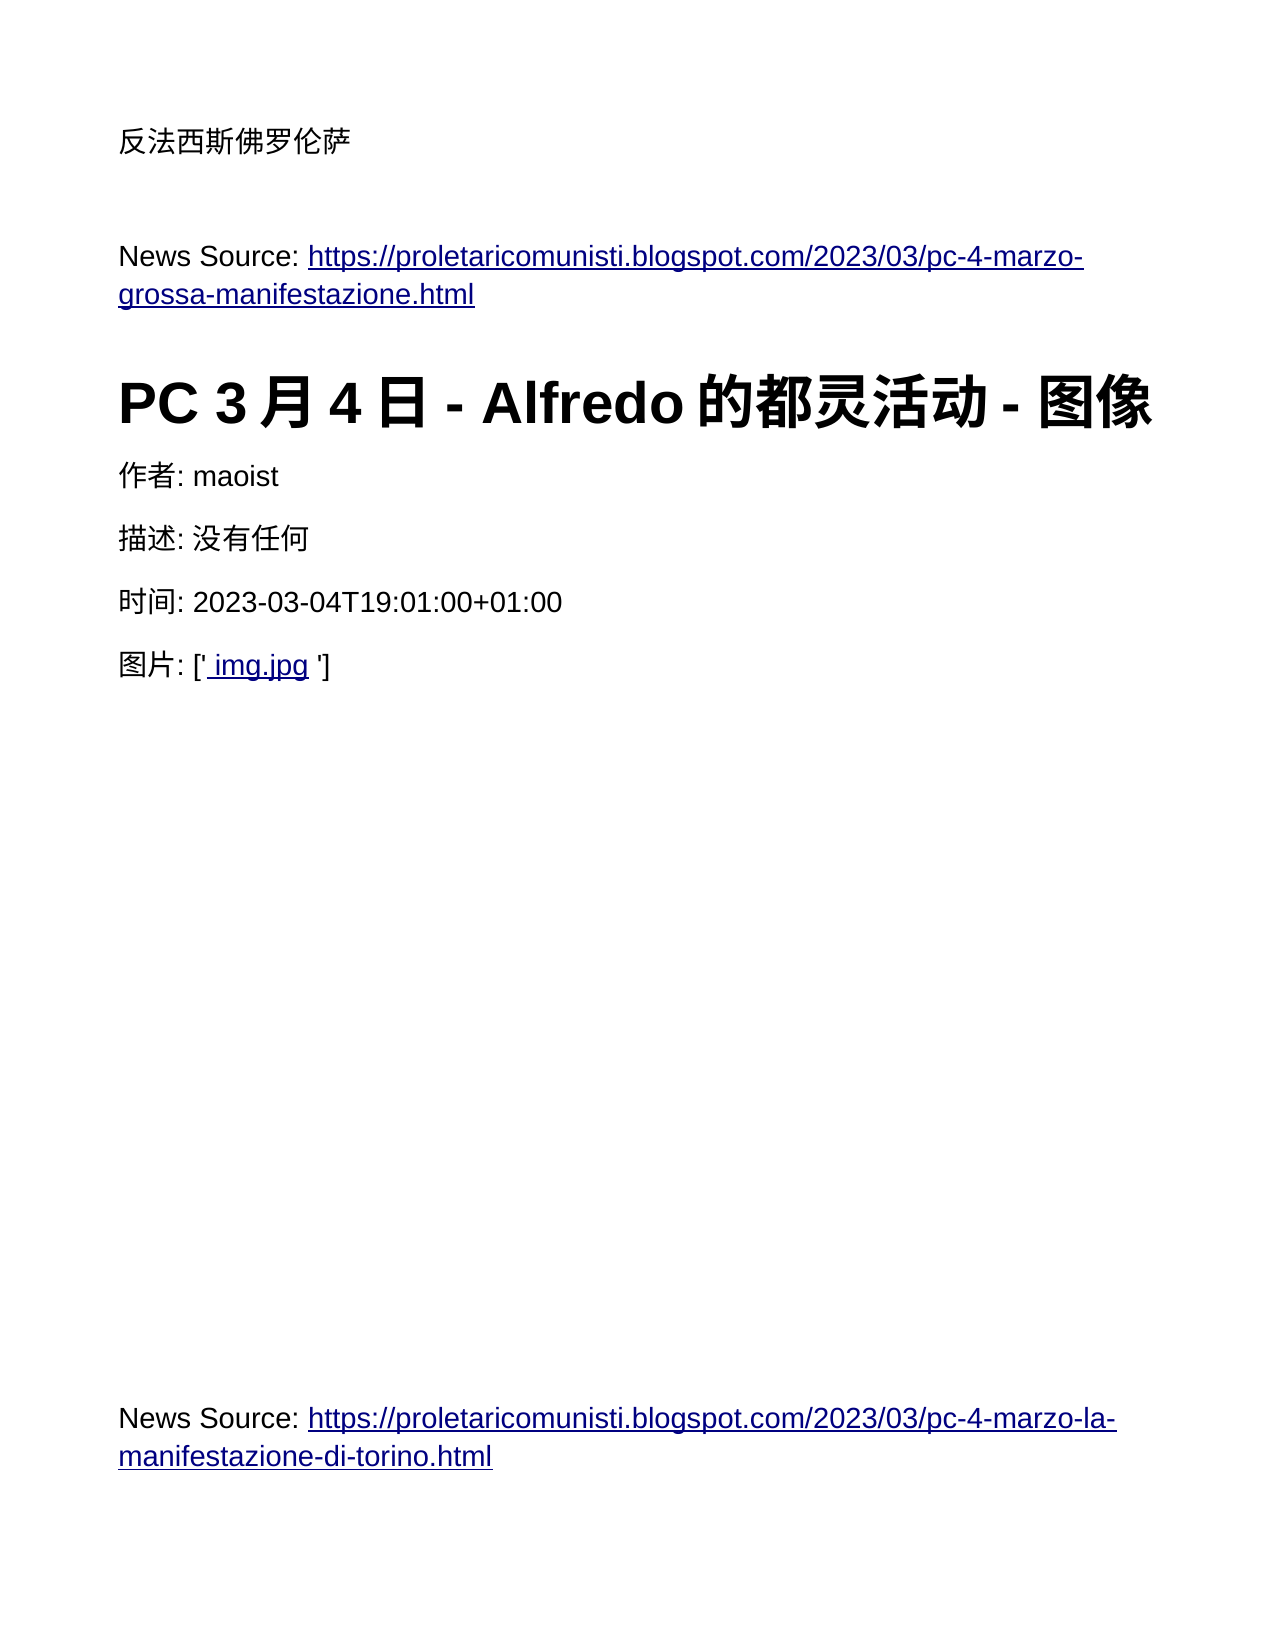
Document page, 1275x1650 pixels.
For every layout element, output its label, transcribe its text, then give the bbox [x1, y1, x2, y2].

text 反法西斯佛罗伦萨 [118, 118, 1157, 160]
subtitle PC 3月4日 - Alfredo的都灵活动 - 图像 [118, 355, 1157, 440]
text 图片: [' img.jpg '] [118, 642, 1157, 684]
text News Source: https://proletaricomunisti.blogspot.com/2023/03/pc-4-marzo-grossa-manifestazione.html [118, 239, 1157, 311]
text 作者: maoist [118, 452, 1157, 495]
text News Source: https://proletaricomunisti.blogspot.com/2023/03/pc-4-marzo-la-manifestazione-di-torino.html [118, 1401, 1157, 1473]
text 时间: 2023-03-04T19:01:00+01:00 [118, 579, 1157, 621]
text 描述: 没有任何 [118, 516, 1157, 558]
